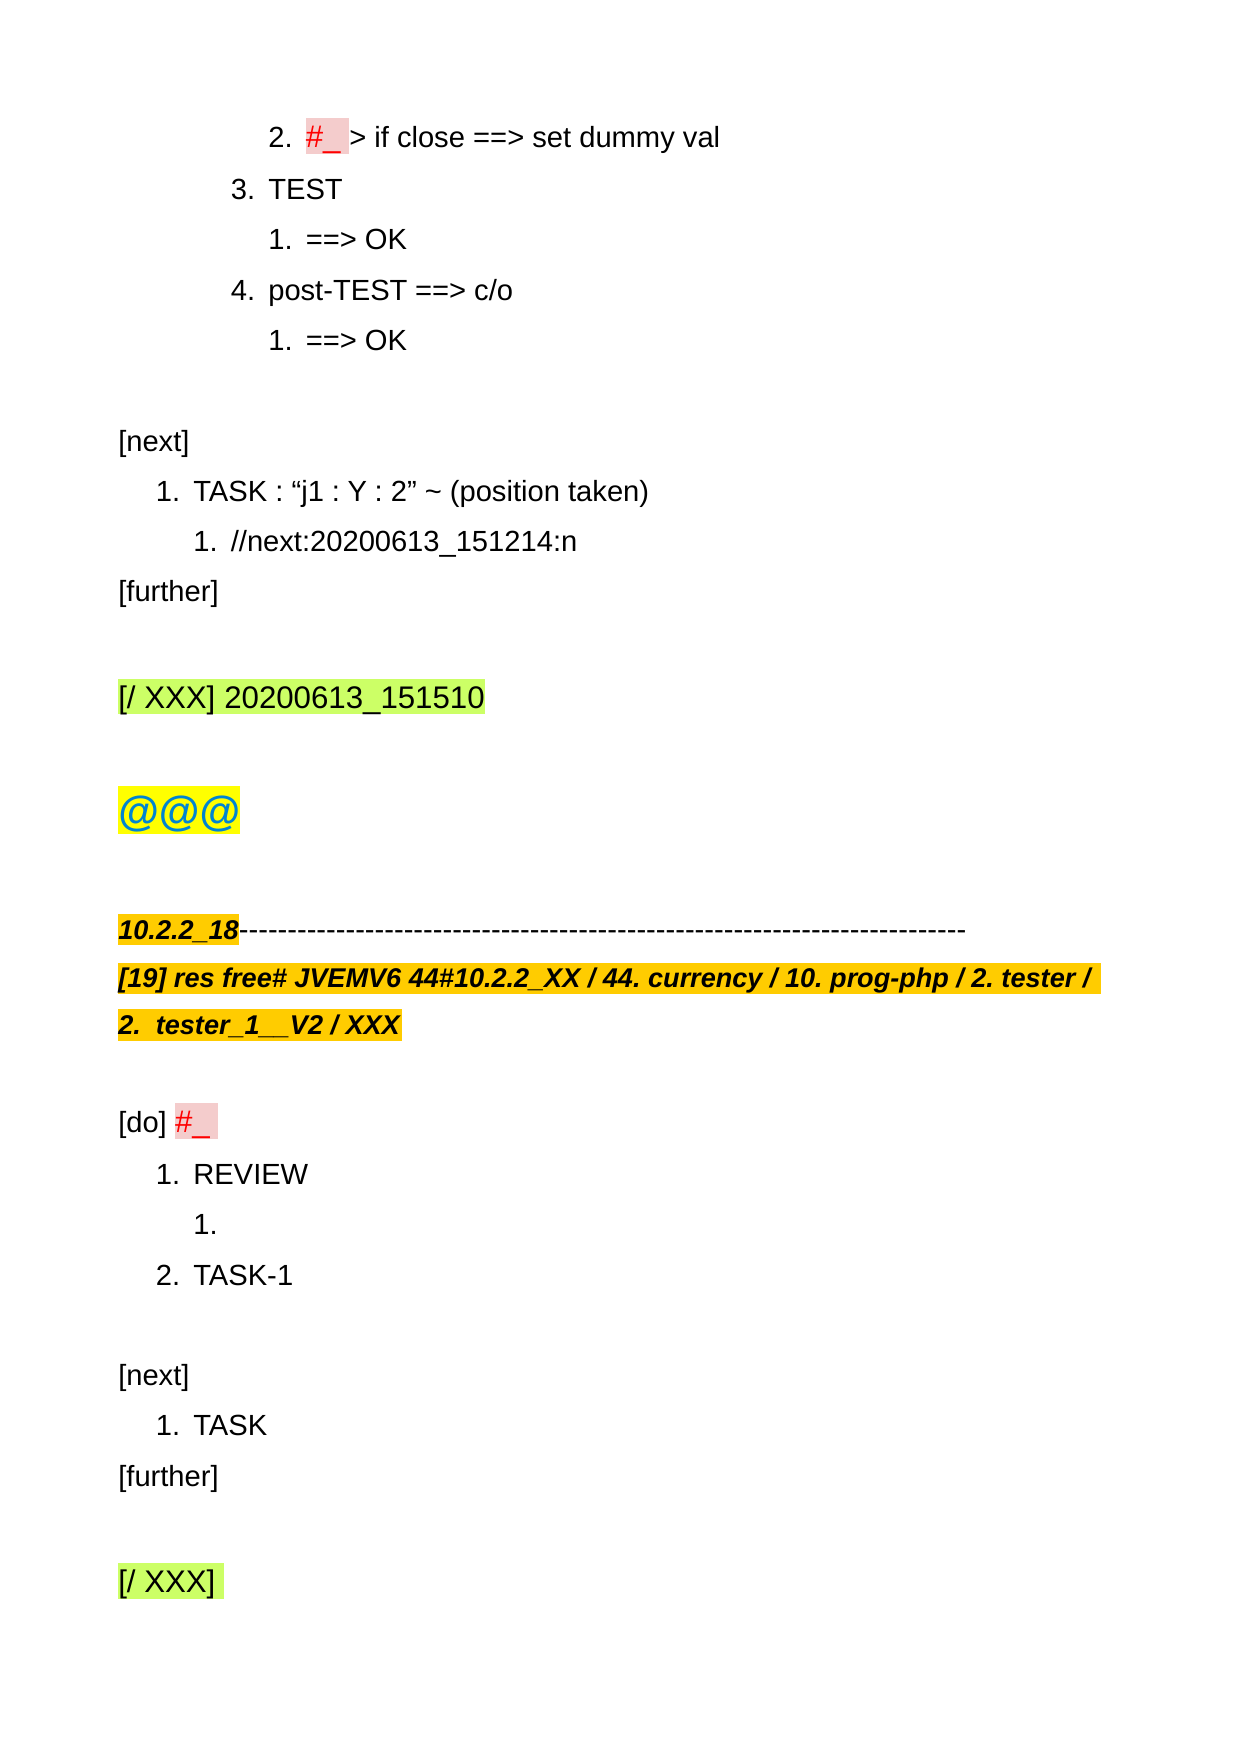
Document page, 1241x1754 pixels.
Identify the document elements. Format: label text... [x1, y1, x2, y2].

list TASK [156, 1408, 1122, 1442]
text [next] [118, 1358, 1122, 1392]
text [further] [118, 574, 1122, 608]
list TASK-1 [156, 1257, 1122, 1291]
list #_ > if close ==> set dummy val [268, 118, 1122, 154]
text [further] [118, 1459, 1122, 1492]
text [/ XXX] 20200613_151510 [118, 625, 1122, 714]
list ==> OK [268, 323, 1122, 356]
text [19] res free# JVEMV6 44#10.2.2_XX / 44. currency / 10. prog-php / 2. tester / 2. tester_1__V2 / XXX [118, 962, 1122, 1041]
list ==> OK [268, 222, 1122, 256]
list //next:20200613_151214:n [193, 524, 1122, 558]
list post-TEST ==> c/o [231, 273, 1122, 306]
text [next] [118, 423, 1122, 457]
text @@@ [118, 786, 1122, 834]
text 10.2.2_18--------------------------------------------------------------------------- [118, 912, 1122, 946]
list REVIEW [156, 1157, 1122, 1190]
text [/ XXX] [118, 1509, 1122, 1599]
list TEST [231, 172, 1122, 206]
list TASK : “j1 : Y : 2” ~ (position taken) [156, 474, 1122, 507]
text [do] #_ [118, 1103, 1122, 1139]
